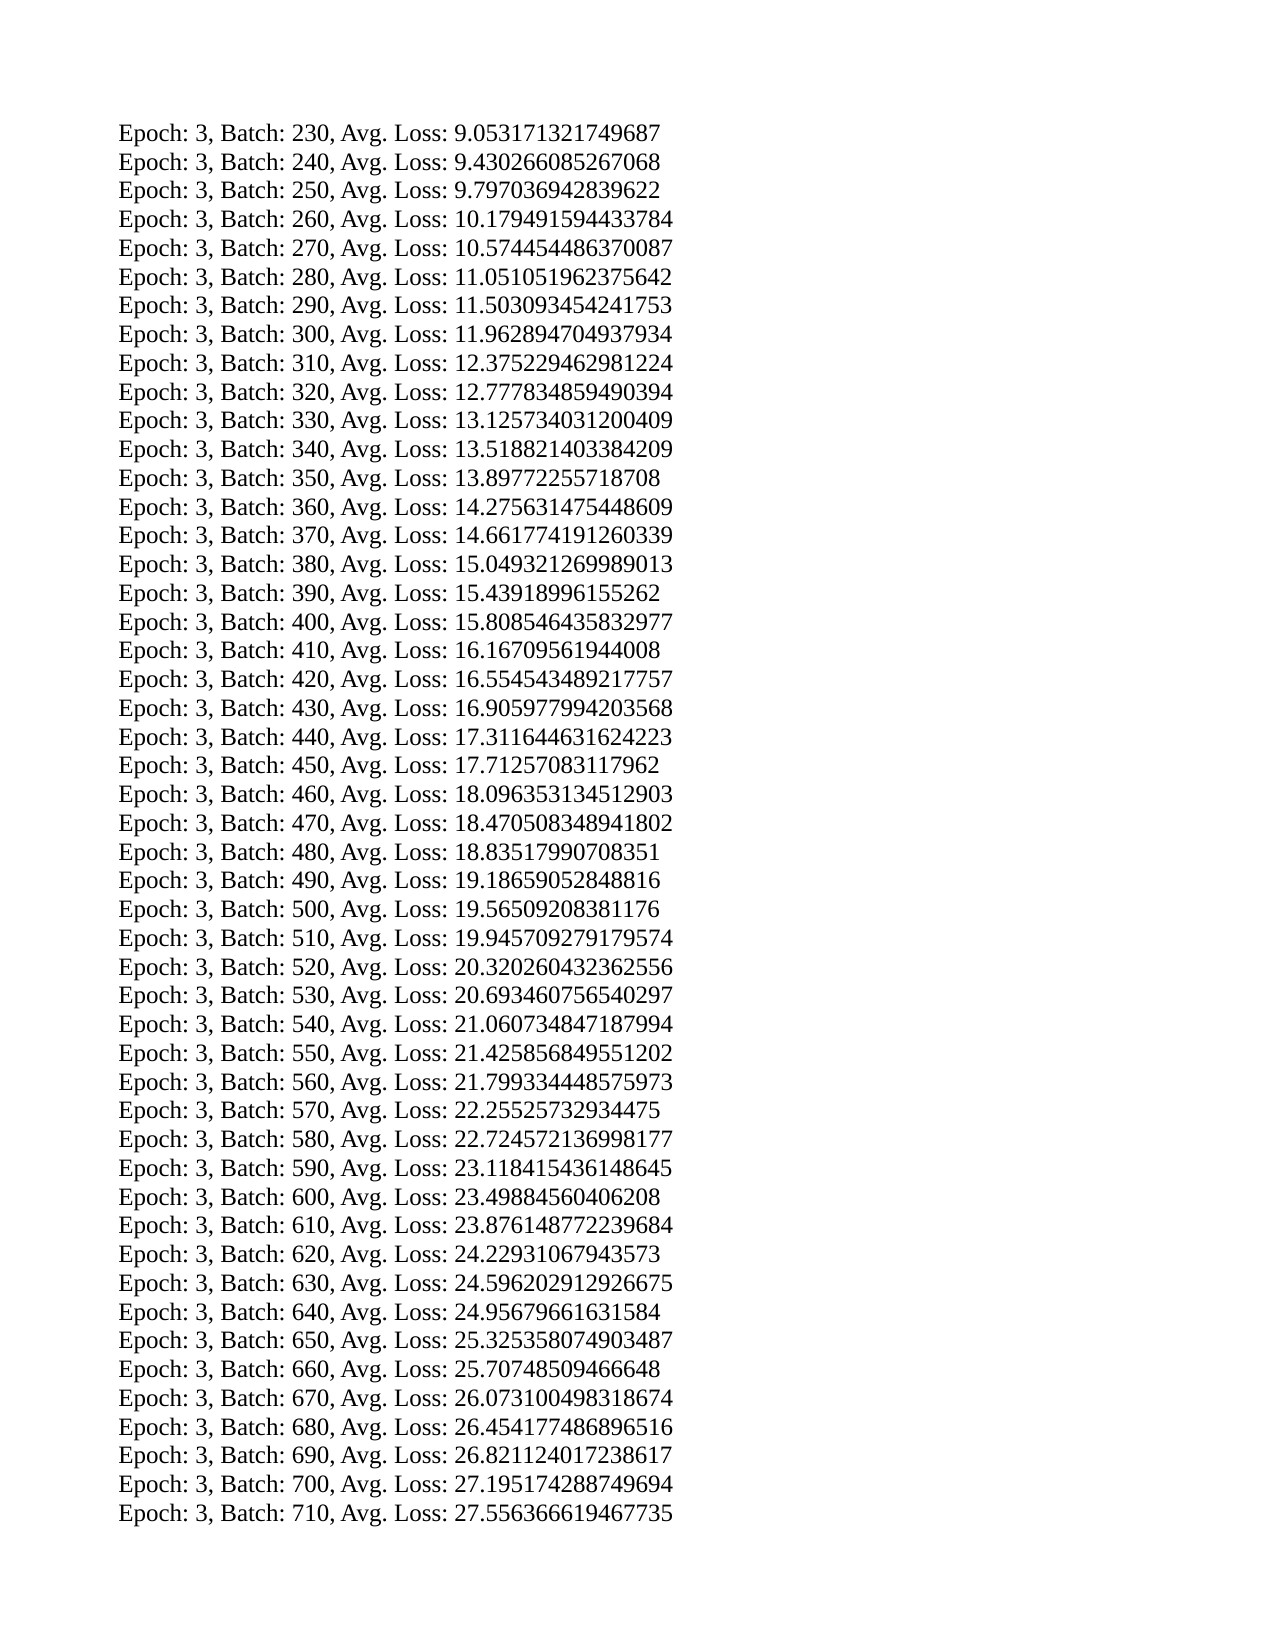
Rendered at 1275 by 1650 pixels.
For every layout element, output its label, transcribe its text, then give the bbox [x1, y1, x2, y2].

text Epoch: 3, Batch: 640, Avg. Loss: 24.95679661631584 [118, 1297, 1157, 1326]
text Epoch: 3, Batch: 620, Avg. Loss: 24.22931067943573 [118, 1239, 1157, 1268]
text Epoch: 3, Batch: 700, Avg. Loss: 27.195174288749694 [118, 1469, 1157, 1498]
text Epoch: 3, Batch: 710, Avg. Loss: 27.556366619467735 [118, 1498, 1157, 1527]
text Epoch: 3, Batch: 260, Avg. Loss: 10.179491594433784 [118, 204, 1157, 233]
text Epoch: 3, Batch: 500, Avg. Loss: 19.56509208381176 [118, 894, 1157, 923]
text Epoch: 3, Batch: 440, Avg. Loss: 17.311644631624223 [118, 722, 1157, 751]
text Epoch: 3, Batch: 360, Avg. Loss: 14.275631475448609 [118, 492, 1157, 521]
text Epoch: 3, Batch: 230, Avg. Loss: 9.053171321749687 [118, 118, 1157, 147]
text Epoch: 3, Batch: 320, Avg. Loss: 12.777834859490394 [118, 377, 1157, 406]
text Epoch: 3, Batch: 300, Avg. Loss: 11.962894704937934 [118, 319, 1157, 348]
text Epoch: 3, Batch: 390, Avg. Loss: 15.43918996155262 [118, 578, 1157, 607]
text Epoch: 3, Batch: 310, Avg. Loss: 12.375229462981224 [118, 348, 1157, 377]
text Epoch: 3, Batch: 670, Avg. Loss: 26.073100498318674 [118, 1383, 1157, 1412]
text Epoch: 3, Batch: 530, Avg. Loss: 20.693460756540297 [118, 981, 1157, 1009]
text Epoch: 3, Batch: 490, Avg. Loss: 19.18659052848816 [118, 866, 1157, 894]
text Epoch: 3, Batch: 430, Avg. Loss: 16.905977994203568 [118, 693, 1157, 722]
text Epoch: 3, Batch: 280, Avg. Loss: 11.051051962375642 [118, 262, 1157, 291]
text Epoch: 3, Batch: 240, Avg. Loss: 9.430266085267068 [118, 147, 1157, 176]
text Epoch: 3, Batch: 370, Avg. Loss: 14.661774191260339 [118, 521, 1157, 549]
text Epoch: 3, Batch: 350, Avg. Loss: 13.89772255718708 [118, 463, 1157, 492]
text Epoch: 3, Batch: 520, Avg. Loss: 20.320260432362556 [118, 952, 1157, 981]
text Epoch: 3, Batch: 340, Avg. Loss: 13.518821403384209 [118, 434, 1157, 463]
text Epoch: 3, Batch: 660, Avg. Loss: 25.70748509466648 [118, 1354, 1157, 1383]
text Epoch: 3, Batch: 630, Avg. Loss: 24.596202912926675 [118, 1268, 1157, 1297]
text Epoch: 3, Batch: 380, Avg. Loss: 15.049321269989013 [118, 549, 1157, 578]
text Epoch: 3, Batch: 250, Avg. Loss: 9.797036942839622 [118, 176, 1157, 204]
text Epoch: 3, Batch: 290, Avg. Loss: 11.503093454241753 [118, 291, 1157, 319]
text Epoch: 3, Batch: 590, Avg. Loss: 23.118415436148645 [118, 1153, 1157, 1182]
text Epoch: 3, Batch: 690, Avg. Loss: 26.821124017238617 [118, 1441, 1157, 1469]
text Epoch: 3, Batch: 400, Avg. Loss: 15.808546435832977 [118, 607, 1157, 636]
text Epoch: 3, Batch: 470, Avg. Loss: 18.470508348941802 [118, 808, 1157, 837]
text Epoch: 3, Batch: 570, Avg. Loss: 22.25525732934475 [118, 1096, 1157, 1124]
text Epoch: 3, Batch: 610, Avg. Loss: 23.876148772239684 [118, 1211, 1157, 1239]
text Epoch: 3, Batch: 270, Avg. Loss: 10.574454486370087 [118, 233, 1157, 262]
text Epoch: 3, Batch: 560, Avg. Loss: 21.799334448575973 [118, 1067, 1157, 1096]
text Epoch: 3, Batch: 580, Avg. Loss: 22.724572136998177 [118, 1124, 1157, 1153]
text Epoch: 3, Batch: 450, Avg. Loss: 17.71257083117962 [118, 751, 1157, 779]
text Epoch: 3, Batch: 410, Avg. Loss: 16.16709561944008 [118, 636, 1157, 664]
text Epoch: 3, Batch: 540, Avg. Loss: 21.060734847187994 [118, 1009, 1157, 1038]
text Epoch: 3, Batch: 460, Avg. Loss: 18.096353134512903 [118, 779, 1157, 808]
text Epoch: 3, Batch: 420, Avg. Loss: 16.554543489217757 [118, 664, 1157, 693]
text Epoch: 3, Batch: 600, Avg. Loss: 23.49884560406208 [118, 1182, 1157, 1211]
text Epoch: 3, Batch: 510, Avg. Loss: 19.945709279179574 [118, 923, 1157, 952]
text Epoch: 3, Batch: 330, Avg. Loss: 13.125734031200409 [118, 406, 1157, 434]
text Epoch: 3, Batch: 550, Avg. Loss: 21.425856849551202 [118, 1038, 1157, 1067]
text Epoch: 3, Batch: 680, Avg. Loss: 26.454177486896516 [118, 1412, 1157, 1441]
text Epoch: 3, Batch: 480, Avg. Loss: 18.83517990708351 [118, 837, 1157, 866]
text Epoch: 3, Batch: 650, Avg. Loss: 25.325358074903487 [118, 1326, 1157, 1354]
